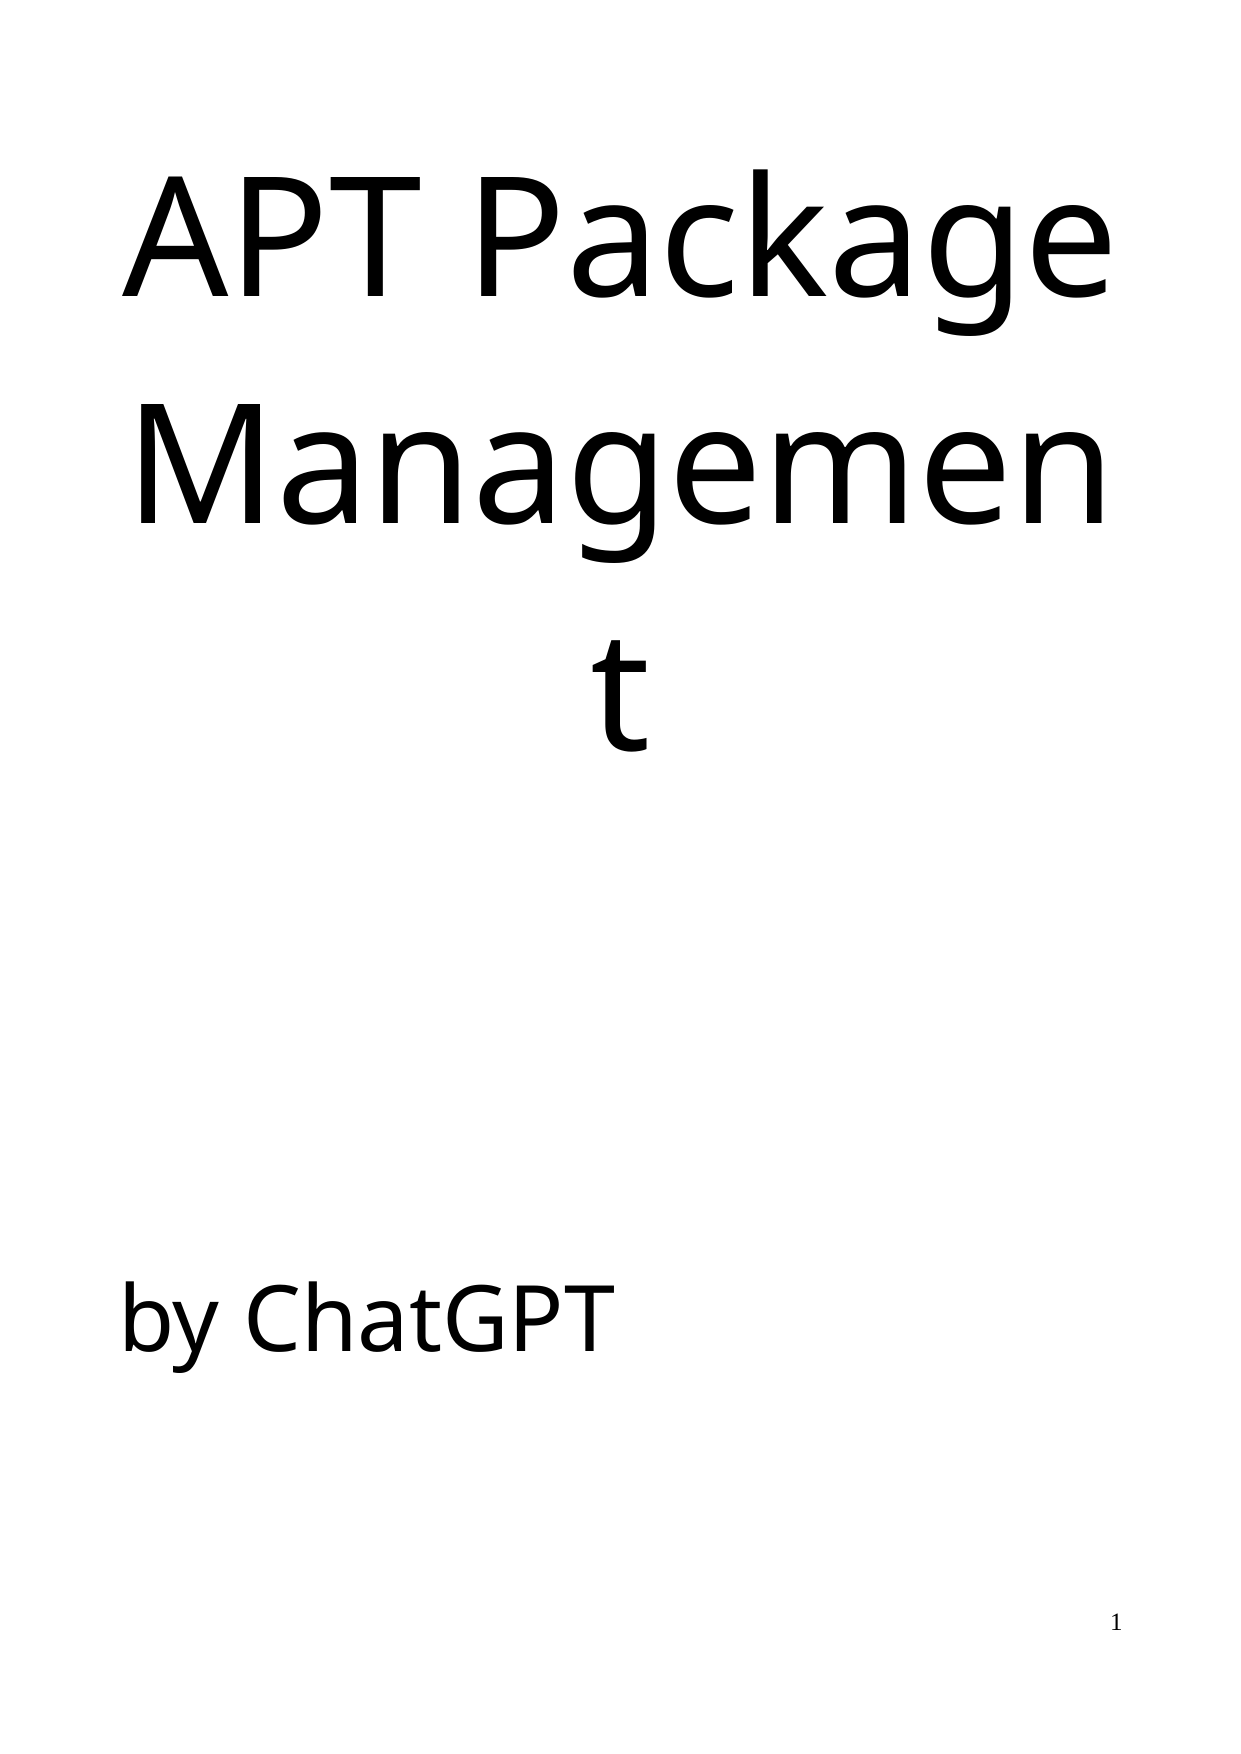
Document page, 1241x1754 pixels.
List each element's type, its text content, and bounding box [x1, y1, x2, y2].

text by ChatGPT [118, 1253, 1122, 1378]
text APT Package Management [118, 118, 1122, 799]
